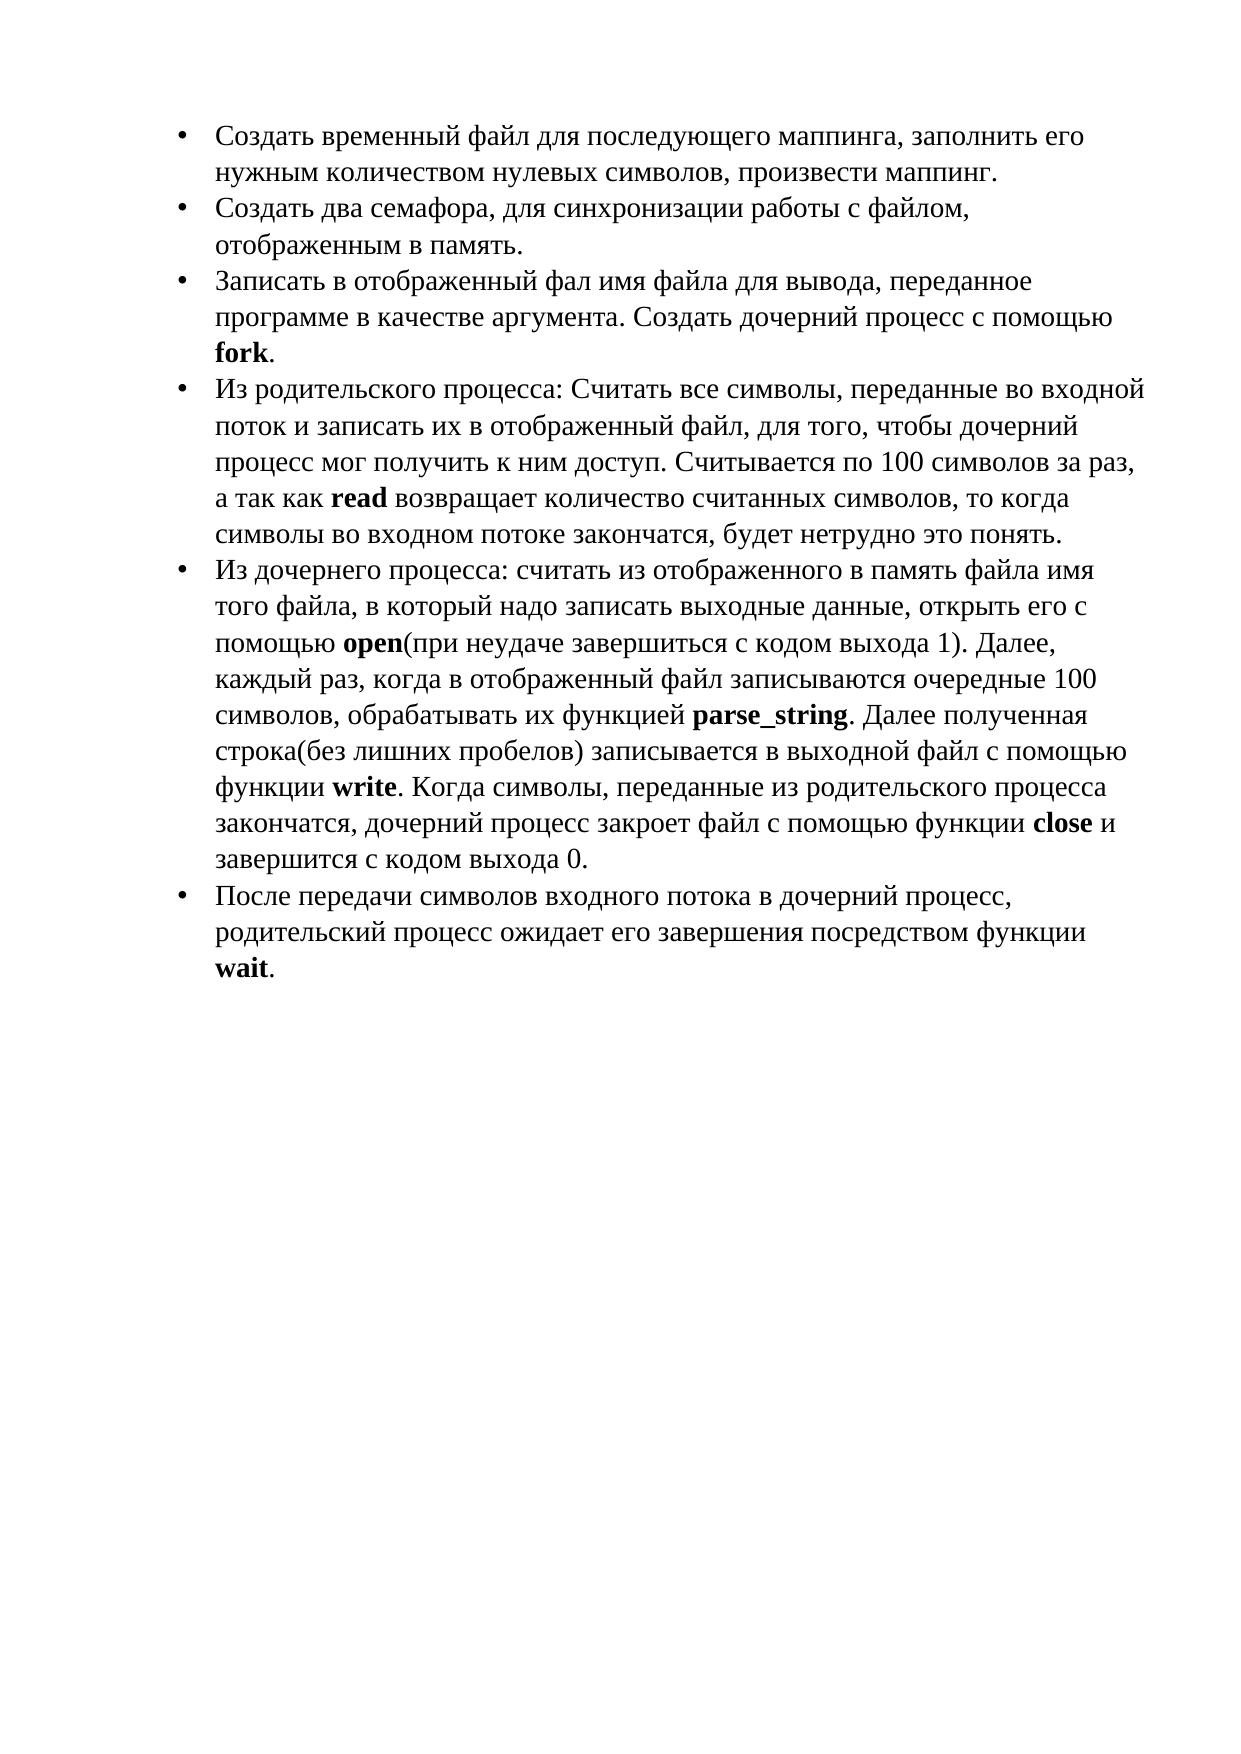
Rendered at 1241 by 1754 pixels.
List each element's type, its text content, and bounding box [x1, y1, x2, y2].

list Создать временный файл для последующего маппинга, заполнить его нужным количеством нулевых символов, произвести маппинг. [177, 118, 1152, 188]
list Записать в отображенный фал имя файла для вывода, переданное программе в качестве аргумента. Создать дочерний процесс с помощью fork. [177, 263, 1152, 369]
list Из родительского процесса: Считать все символы, переданные во входной поток и записать их в отображенный файл, для того, чтобы дочерний процесс мог получить к ним доступ. Считывается по 100 символов за раз, а так как read возвращает количество считанных символов, то когда символы во входном потоке закончатся, будет нетрудно это понять. [177, 371, 1152, 550]
list После передачи символов входного потока в дочерний процесс, родительский процесс ожидает его завершения посредством функции wait. [177, 878, 1152, 984]
list Из дочернего процесса: считать из отображенного в память файла имя того файла, в который надо записать выходные данные, открыть его с помощью open(при неудаче завершиться с кодом выхода 1). Далее, каждый раз, когда в отображенный файл записываются очередные 100 символов, обрабатывать их функцией parse_string. Далее полученная строка(без лишних пробелов) записывается в выходной файл с помощью функции write. Когда символы, переданные из родительского процесса закончатся, дочерний процесс закроет файл с помощью функции close и завершится с кодом выхода 0. [177, 552, 1152, 875]
list Создать два семафора, для синхронизации работы с файлом, отображенным в память. [177, 191, 1152, 260]
